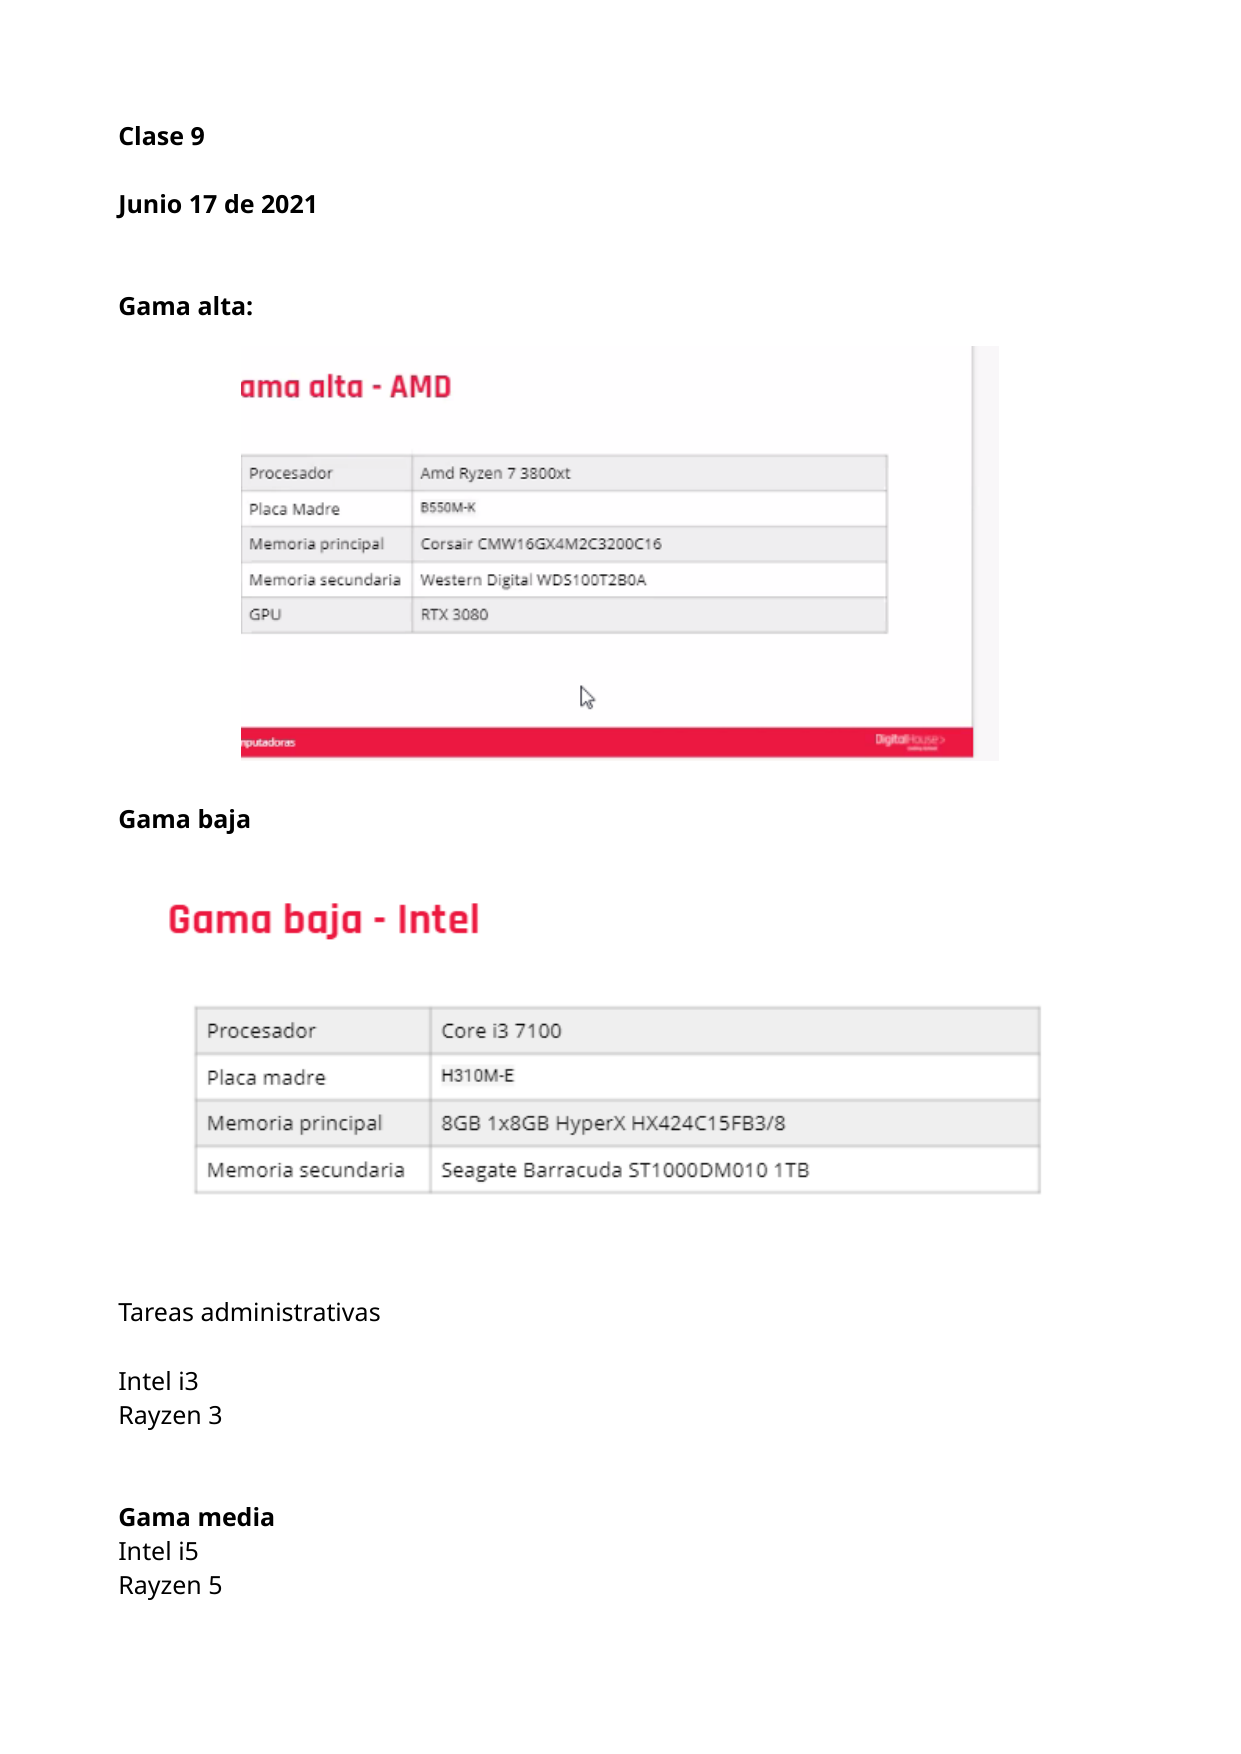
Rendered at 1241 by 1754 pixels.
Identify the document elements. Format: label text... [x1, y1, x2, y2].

text Intel i5 [118, 1533, 1122, 1568]
text Intel i3 [118, 1363, 1122, 1397]
text Rayzen 5 [118, 1568, 1122, 1602]
text Junio 17 de 2021 [118, 186, 1122, 220]
picture [143, 877, 1085, 1254]
text Gama media [118, 1499, 1122, 1533]
text Gama alta: [118, 288, 1122, 322]
text Clase 9 [118, 118, 1122, 152]
text Tareas administrativas [118, 836, 1122, 1329]
text Rayzen 3 [118, 1397, 1122, 1431]
text Gama baja [118, 322, 1122, 836]
picture [241, 346, 999, 761]
